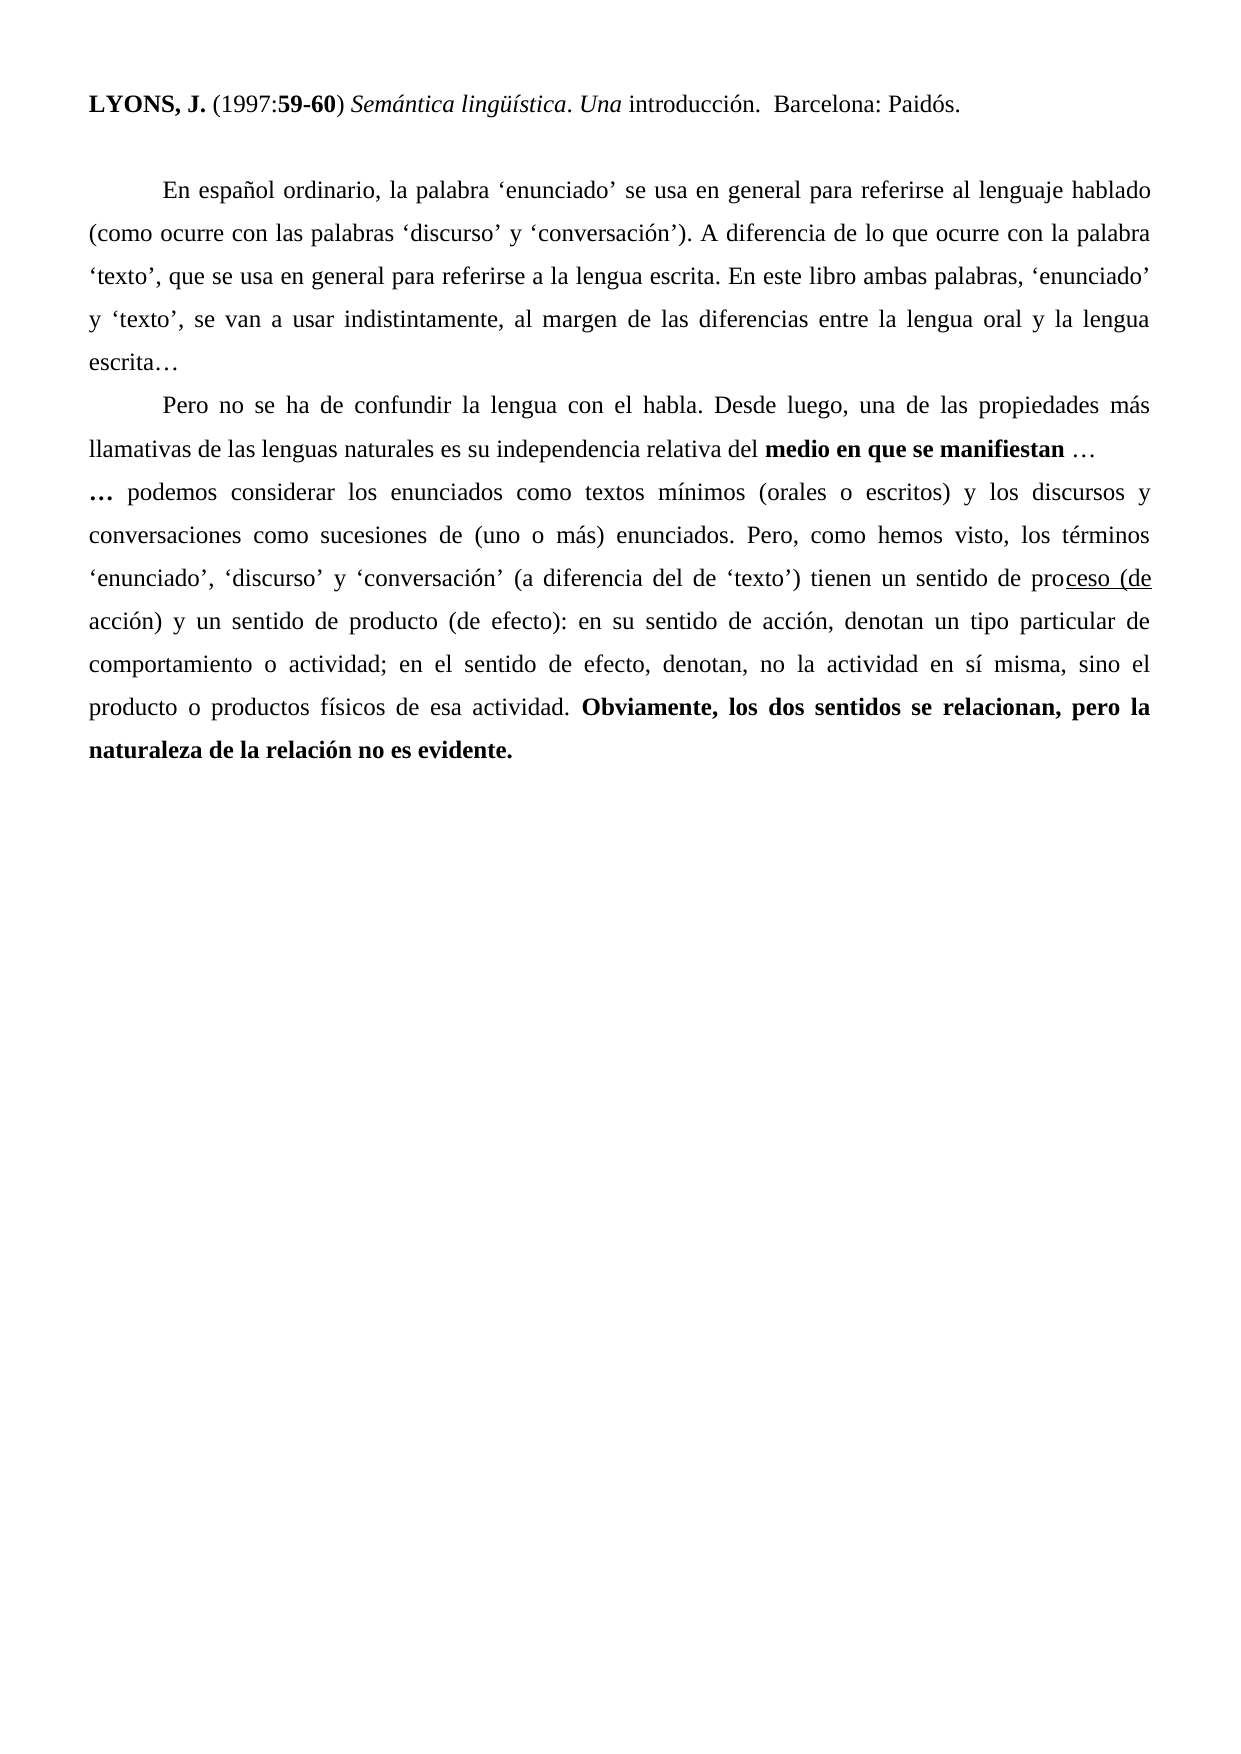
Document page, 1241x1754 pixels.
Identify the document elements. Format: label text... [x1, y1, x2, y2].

text Pero no se ha de confundir la lengua con el habla. Desde luego, una de las propiedades más llamativas de las lenguas naturales es su independencia relativa del medio en que se manifiestan … [89, 391, 1152, 462]
text LYONS, J. (1997:59-60) Semántica lingüística. Una introducción. Barcelona: Paidós. [89, 89, 1152, 117]
text En español ordinario, la palabra ‘enunciado’ se usa en general para referirse al lenguaje hablado (como ocurre con las palabras ‘discurso’ y ‘conversación’). A diferencia de lo que ocurre con la palabra ‘texto’, que se usa en general para referirse a la lengua escrita. En este libro ambas palabras, ‘enunciado’ y ‘texto’, se van a usar indistintamente, al margen de las diferencias entre la lengua oral y la lengua escrita… [89, 175, 1152, 376]
text … podemos considerar los enunciados como textos mínimos (orales o escritos) y los discursos y conversaciones como sucesiones de (uno o más) enunciados. Pero, como hemos visto, los términos ‘enunciado’, ‘discurso’ y ‘conversación’ (a diferencia del de ‘texto’) tienen un sentido de proceso (de acción) y un sentido de producto (de efecto): en su sentido de acción, denotan un tipo particular de comportamiento o actividad; en el sentido de efecto, denotan, no la actividad en sí misma, sino el producto o productos físicos de esa actividad. Obviamente, los dos sentidos se relacionan, pero la naturaleza de la relación no es evidente. [89, 477, 1152, 764]
